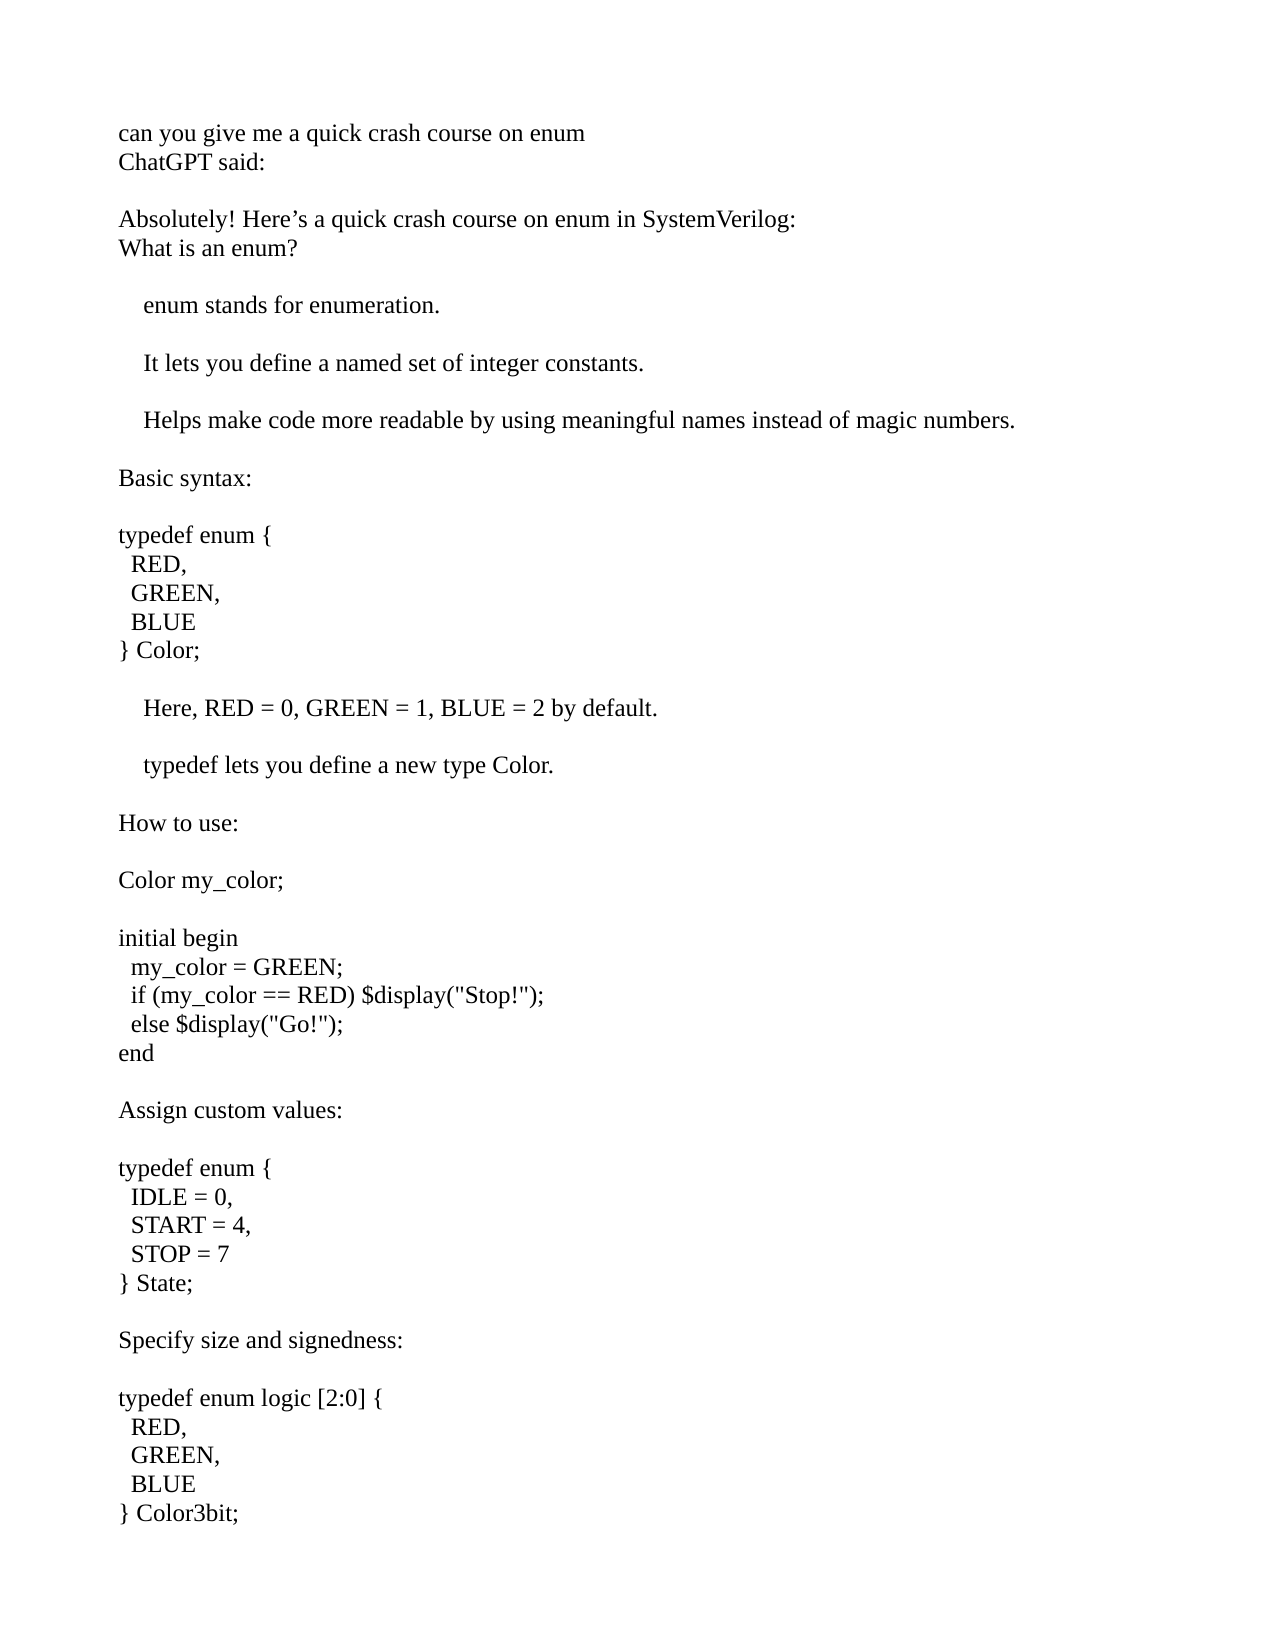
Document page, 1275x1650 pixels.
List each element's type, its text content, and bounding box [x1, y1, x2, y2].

text It lets you define a named set of integer constants. [118, 348, 1157, 377]
text Specify size and signedness: [118, 1326, 1157, 1354]
text } Color3bit; [118, 1498, 1157, 1527]
text typedef lets you define a new type Color. [118, 751, 1157, 779]
text What is an enum? [118, 233, 1157, 262]
text } Color; [118, 636, 1157, 664]
text GREEN, [118, 1441, 1157, 1469]
text IDLE = 0, [118, 1182, 1157, 1211]
text How to use: [118, 808, 1157, 837]
text my_color = GREEN; [118, 952, 1157, 981]
text can you give me a quick crash course on enum [118, 118, 1157, 147]
text enum stands for enumeration. [118, 291, 1157, 319]
text typedef enum { [118, 521, 1157, 549]
text } State; [118, 1268, 1157, 1297]
text else $display("Go!"); [118, 1009, 1157, 1038]
text Helps make code more readable by using meaningful names instead of magic numbers. [118, 406, 1157, 434]
text typedef enum logic [2:0] { [118, 1383, 1157, 1412]
text GREEN, [118, 578, 1157, 607]
text BLUE [118, 1469, 1157, 1498]
text typedef enum { [118, 1153, 1157, 1182]
text ChatGPT said: [118, 147, 1157, 176]
text Here, RED = 0, GREEN = 1, BLUE = 2 by default. [118, 693, 1157, 722]
text Basic syntax: [118, 463, 1157, 492]
text Color my_color; [118, 866, 1157, 894]
text RED, [118, 549, 1157, 578]
text if (my_color == RED) $display("Stop!"); [118, 981, 1157, 1009]
text end [118, 1038, 1157, 1067]
text Assign custom values: [118, 1096, 1157, 1124]
text STOP = 7 [118, 1239, 1157, 1268]
text BLUE [118, 607, 1157, 636]
text initial begin [118, 923, 1157, 952]
text START = 4, [118, 1211, 1157, 1239]
text Absolutely! Here’s a quick crash course on enum in SystemVerilog: [118, 204, 1157, 233]
text RED, [118, 1412, 1157, 1441]
